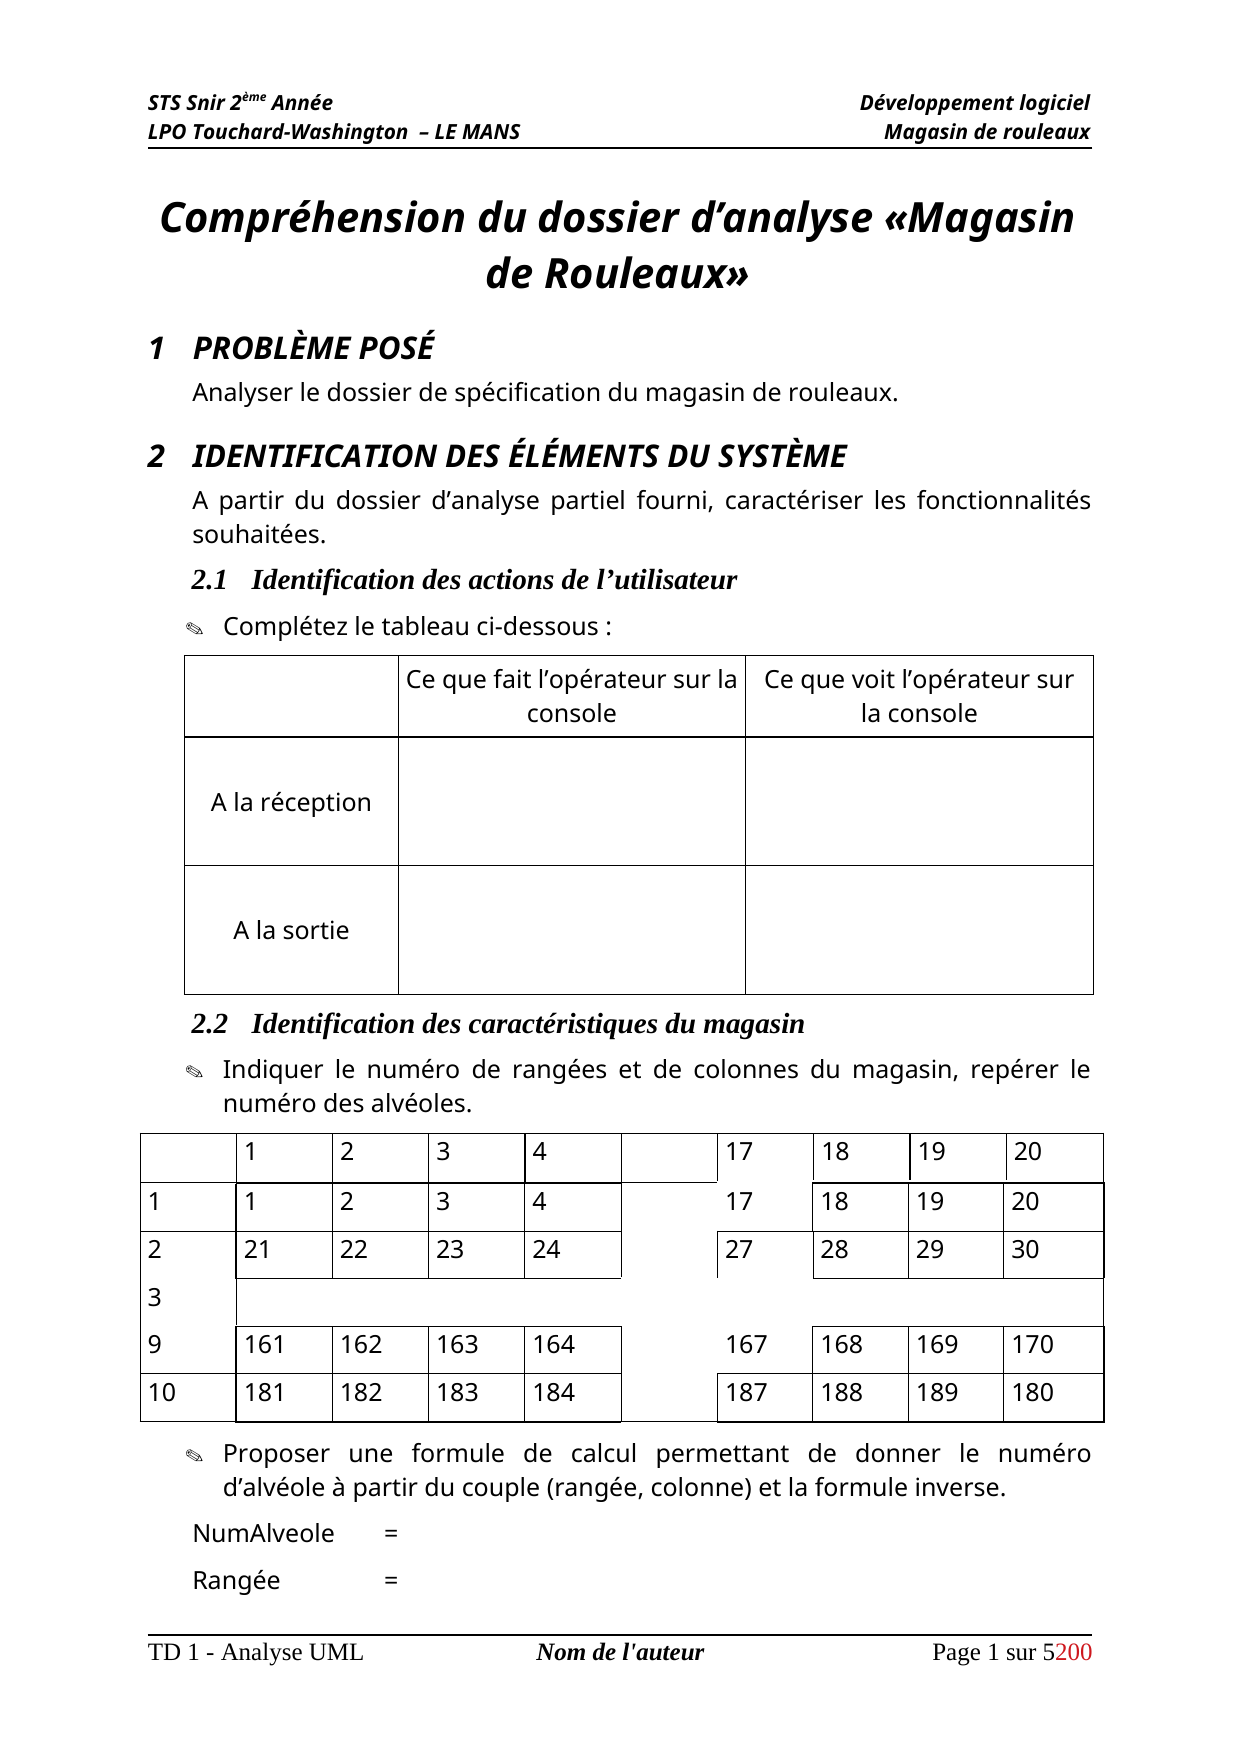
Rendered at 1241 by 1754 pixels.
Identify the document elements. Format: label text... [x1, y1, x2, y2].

table_cell 189 [909, 1374, 1003, 1421]
table_cell 180 [1004, 1374, 1103, 1421]
table_header Ce que voit l’opérateur sur la console [746, 656, 1093, 736]
table_cell 28 [814, 1232, 908, 1278]
table_cell 23 [429, 1232, 524, 1278]
table_header 1 [237, 1134, 332, 1182]
table_cell [621, 1183, 717, 1278]
table_header 3 [429, 1134, 524, 1182]
table_cell 184 [525, 1374, 621, 1421]
table_cell [429, 1279, 525, 1326]
table_cell 29 [909, 1232, 1003, 1278]
text NumAlveole = [192, 1516, 1092, 1550]
text Analyser le dossier de spécification du magasin de rouleaux. [192, 375, 1092, 409]
table_cell 187 [718, 1374, 812, 1421]
table_header 3 [429, 1184, 524, 1231]
text Rangée = [192, 1563, 1092, 1597]
table_cell [746, 866, 1093, 994]
table_cell 181 [237, 1374, 332, 1421]
table_header 168 [813, 1327, 908, 1373]
table_header 19 [909, 1184, 1003, 1231]
table_cell [746, 738, 1093, 865]
table_header 1 [141, 1183, 236, 1231]
subtitle Identification des actions de l’utilisateur [191, 563, 1092, 596]
table_header 2 [333, 1184, 428, 1231]
table_cell 30 [1004, 1232, 1103, 1278]
table_header 17 [718, 1182, 812, 1231]
table_cell [622, 1326, 717, 1421]
table_cell [333, 1279, 429, 1326]
table_cell A la sortie [185, 866, 398, 994]
table_header 1 [237, 1184, 332, 1231]
table_cell 183 [429, 1374, 524, 1421]
table_header 4 [525, 1184, 621, 1231]
table_header [185, 656, 398, 736]
table_cell [399, 738, 745, 865]
table_header 20 [1006, 1134, 1103, 1182]
table_cell [399, 866, 745, 994]
table_header 18 [814, 1134, 910, 1182]
table_cell [814, 1279, 910, 1326]
table_header 2 [333, 1134, 428, 1182]
table_cell [910, 1279, 1006, 1326]
table_cell 3 [141, 1278, 236, 1326]
table_cell 188 [813, 1374, 908, 1421]
table_header 17 [718, 1134, 814, 1182]
table_header 162 [333, 1327, 428, 1373]
subtitle Identification des caractéristiques du magasin [191, 1007, 1092, 1039]
table_header Ce que fait l’opérateur sur la console [399, 656, 745, 736]
table_header [622, 1134, 717, 1182]
table_header 161 [237, 1327, 332, 1373]
table_header 163 [429, 1327, 524, 1373]
table_header 4 [526, 1134, 621, 1182]
table_cell 10 [141, 1374, 235, 1421]
table_cell [236, 1279, 332, 1326]
table_cell 21 [237, 1232, 332, 1278]
table_header 20 [1004, 1184, 1103, 1231]
list Complétez le tableau ci-dessous : [185, 608, 1092, 642]
list Indiquer le numéro de rangées et de colonnes du magasin, repérer le numéro des alvéoles. [185, 1052, 1092, 1120]
table_header 170 [1004, 1327, 1103, 1373]
table_cell 24 [525, 1232, 621, 1278]
table_cell 2 [141, 1232, 235, 1278]
table_cell A la réception [185, 738, 398, 865]
subtitle Identification des éléments du système [148, 434, 1092, 476]
table_cell 182 [333, 1374, 428, 1421]
text Compréhension du dossier d’analyse «Magasin de Rouleaux» [148, 187, 1092, 301]
table_header 18 [813, 1184, 908, 1231]
text A partir du dossier d’analyse partiel fourni, caractériser les fonctionnalités souhaitées. [192, 483, 1092, 551]
table_header 19 [910, 1134, 1006, 1182]
table_header 164 [525, 1327, 621, 1373]
table_cell [1006, 1279, 1103, 1326]
table_cell 27 [718, 1232, 813, 1278]
table_header 9 [141, 1326, 235, 1373]
table_header 167 [718, 1326, 812, 1373]
subtitle Problème Posé [148, 326, 1092, 368]
list Proposer une formule de calcul permettant de donner le numéro d’alvéole à partir du couple (rangée, colonne) et la formule inverse. [185, 1436, 1092, 1504]
table_cell [525, 1278, 814, 1326]
table_header 169 [909, 1327, 1003, 1373]
table_cell 22 [333, 1232, 428, 1278]
table_header [141, 1134, 236, 1182]
